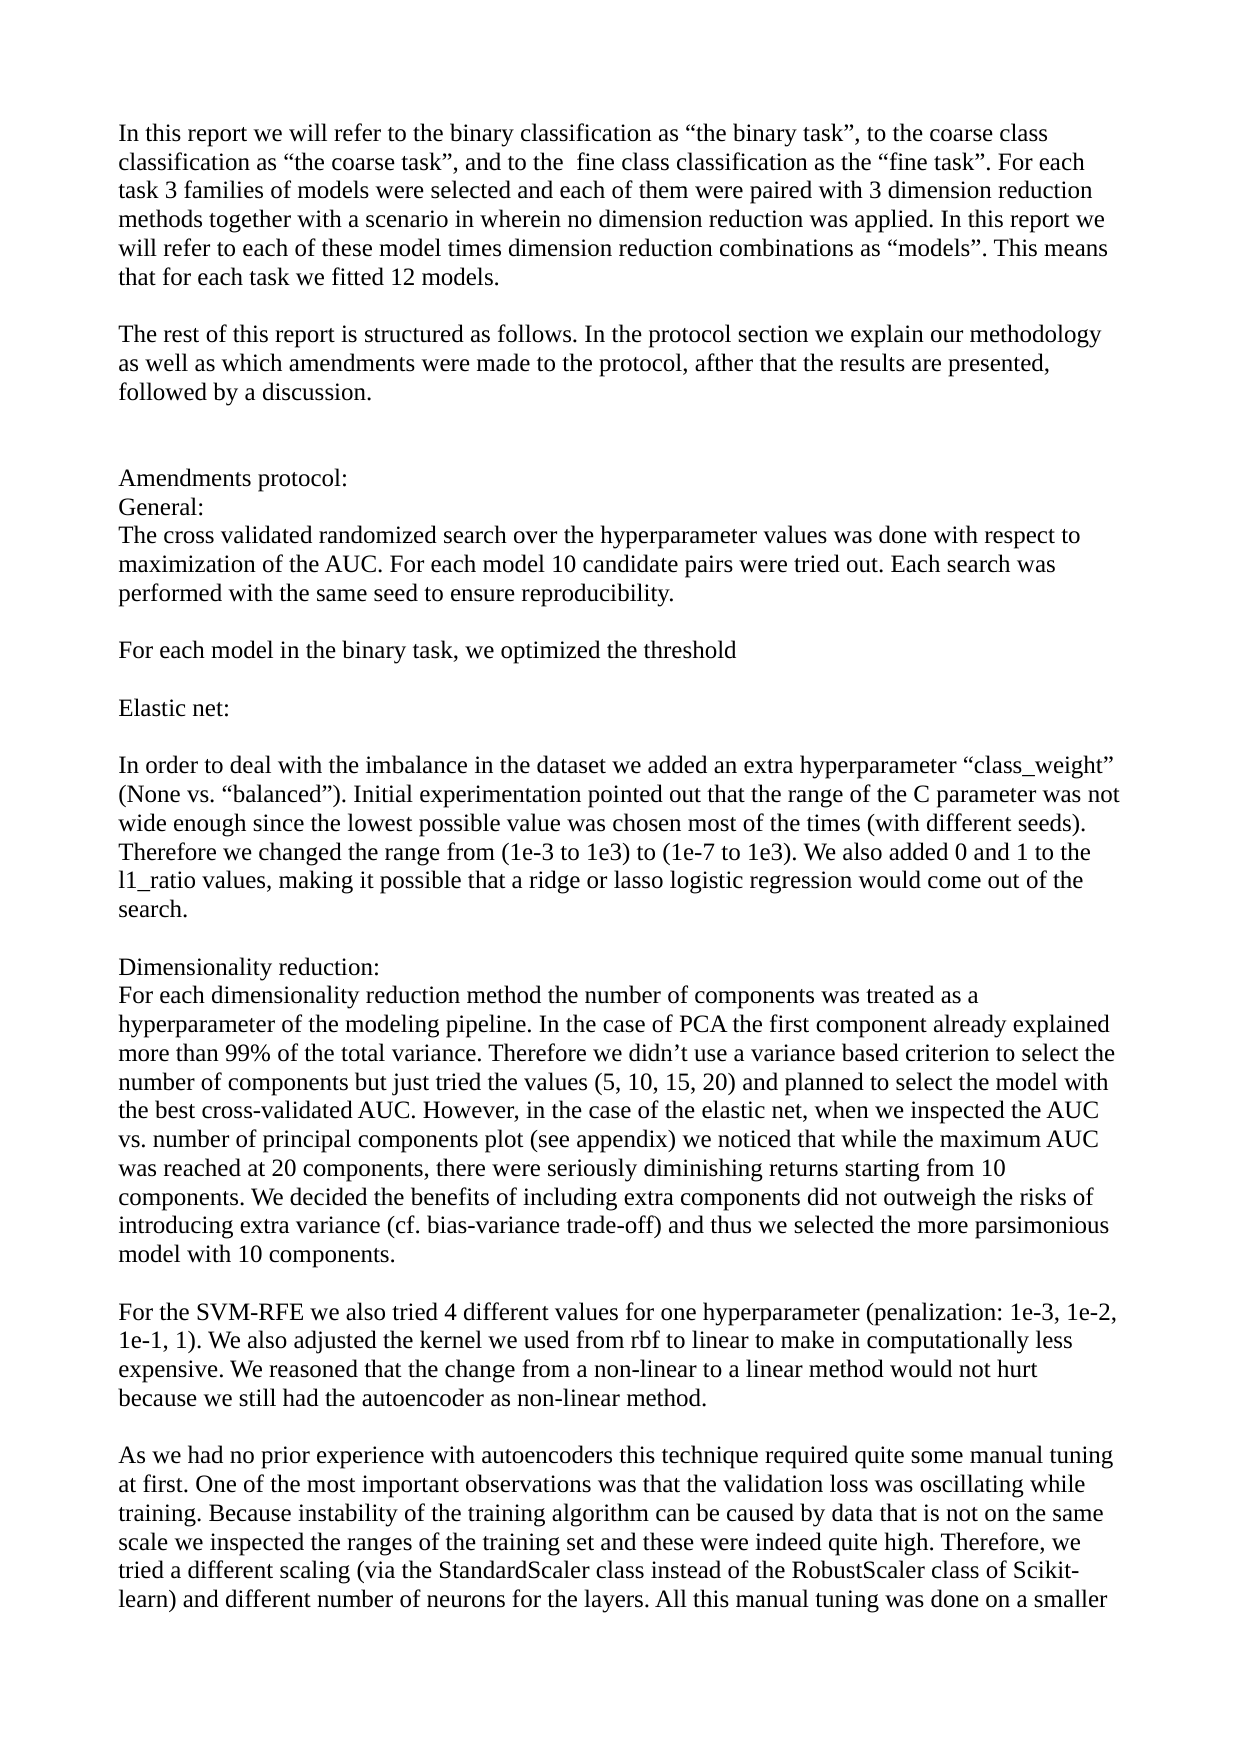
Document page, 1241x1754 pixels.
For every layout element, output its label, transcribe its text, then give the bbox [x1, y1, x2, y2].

text For each dimensionality reduction method the number of components was treated as a hyperparameter of the modeling pipeline. In the case of PCA the first component already explained more than 99% of the total variance. Therefore we didn’t use a variance based criterion to select the number of components but just tried the values (5, 10, 15, 20) and planned to select the model with the best cross-validated AUC. However, in the case of the elastic net, when we inspected the AUC vs. number of principal components plot (see appendix) we noticed that while the maximum AUC was reached at 20 components, there were seriously diminishing returns starting from 10 components. We decided the benefits of including extra components did not outweigh the risks of introducing extra variance (cf. bias-variance trade-off) and thus we selected the more parsimonious model with 10 components. [118, 981, 1122, 1268]
text Elastic net: [118, 693, 1122, 722]
text For each model in the binary task, we optimized the threshold [118, 636, 1122, 664]
text In order to deal with the imbalance in the dataset we added an extra hyperparameter “class_weight” (None vs. “balanced”). Initial experimentation pointed out that the range of the C parameter was not wide enough since the lowest possible value was chosen most of the times (with different seeds). Therefore we changed the range from (1e-3 to 1e3) to (1e-7 to 1e3). We also added 0 and 1 to the l1_ratio values, making it possible that a ridge or lasso logistic regression would come out of the search. [118, 751, 1122, 923]
text Dimensionality reduction: [118, 952, 1122, 981]
text Amendments protocol: [118, 463, 1122, 492]
text As we had no prior experience with autoencoders this technique required quite some manual tuning at first. One of the most important observations was that the validation loss was oscillating while training. Because instability of the training algorithm can be caused by data that is not on the same scale we inspected the ranges of the training set and these were indeed quite high. Therefore, we tried a different scaling (via the StandardScaler class instead of the RobustScaler class of Scikit-learn) and different number of neurons for the layers. All this manual tuning was done on a smaller [118, 1441, 1122, 1613]
text For the SVM-RFE we also tried 4 different values for one hyperparameter (penalization: 1e-3, 1e-2, 1e-1, 1). We also adjusted the kernel we used from rbf to linear to make in computationally less expensive. We reasoned that the change from a non-linear to a linear method would not hurt because we still had the autoencoder as non-linear method. [118, 1297, 1122, 1412]
text The rest of this report is structured as follows. In the protocol section we explain our methodology as well as which amendments were made to the protocol, afther that the results are presented, followed by a discussion. [118, 319, 1122, 406]
text The cross validated randomized search over the hyperparameter values was done with respect to maximization of the AUC. For each model 10 candidate pairs were tried out. Each search was performed with the same seed to ensure reproducibility. [118, 521, 1122, 607]
text General: [118, 492, 1122, 521]
text In this report we will refer to the binary classification as “the binary task”, to the coarse class classification as “the coarse task”, and to the fine class classification as the “fine task”. For each task 3 families of models were selected and each of them were paired with 3 dimension reduction methods together with a scenario in wherein no dimension reduction was applied. In this report we will refer to each of these model times dimension reduction combinations as “models”. This means that for each task we fitted 12 models. [118, 118, 1122, 291]
